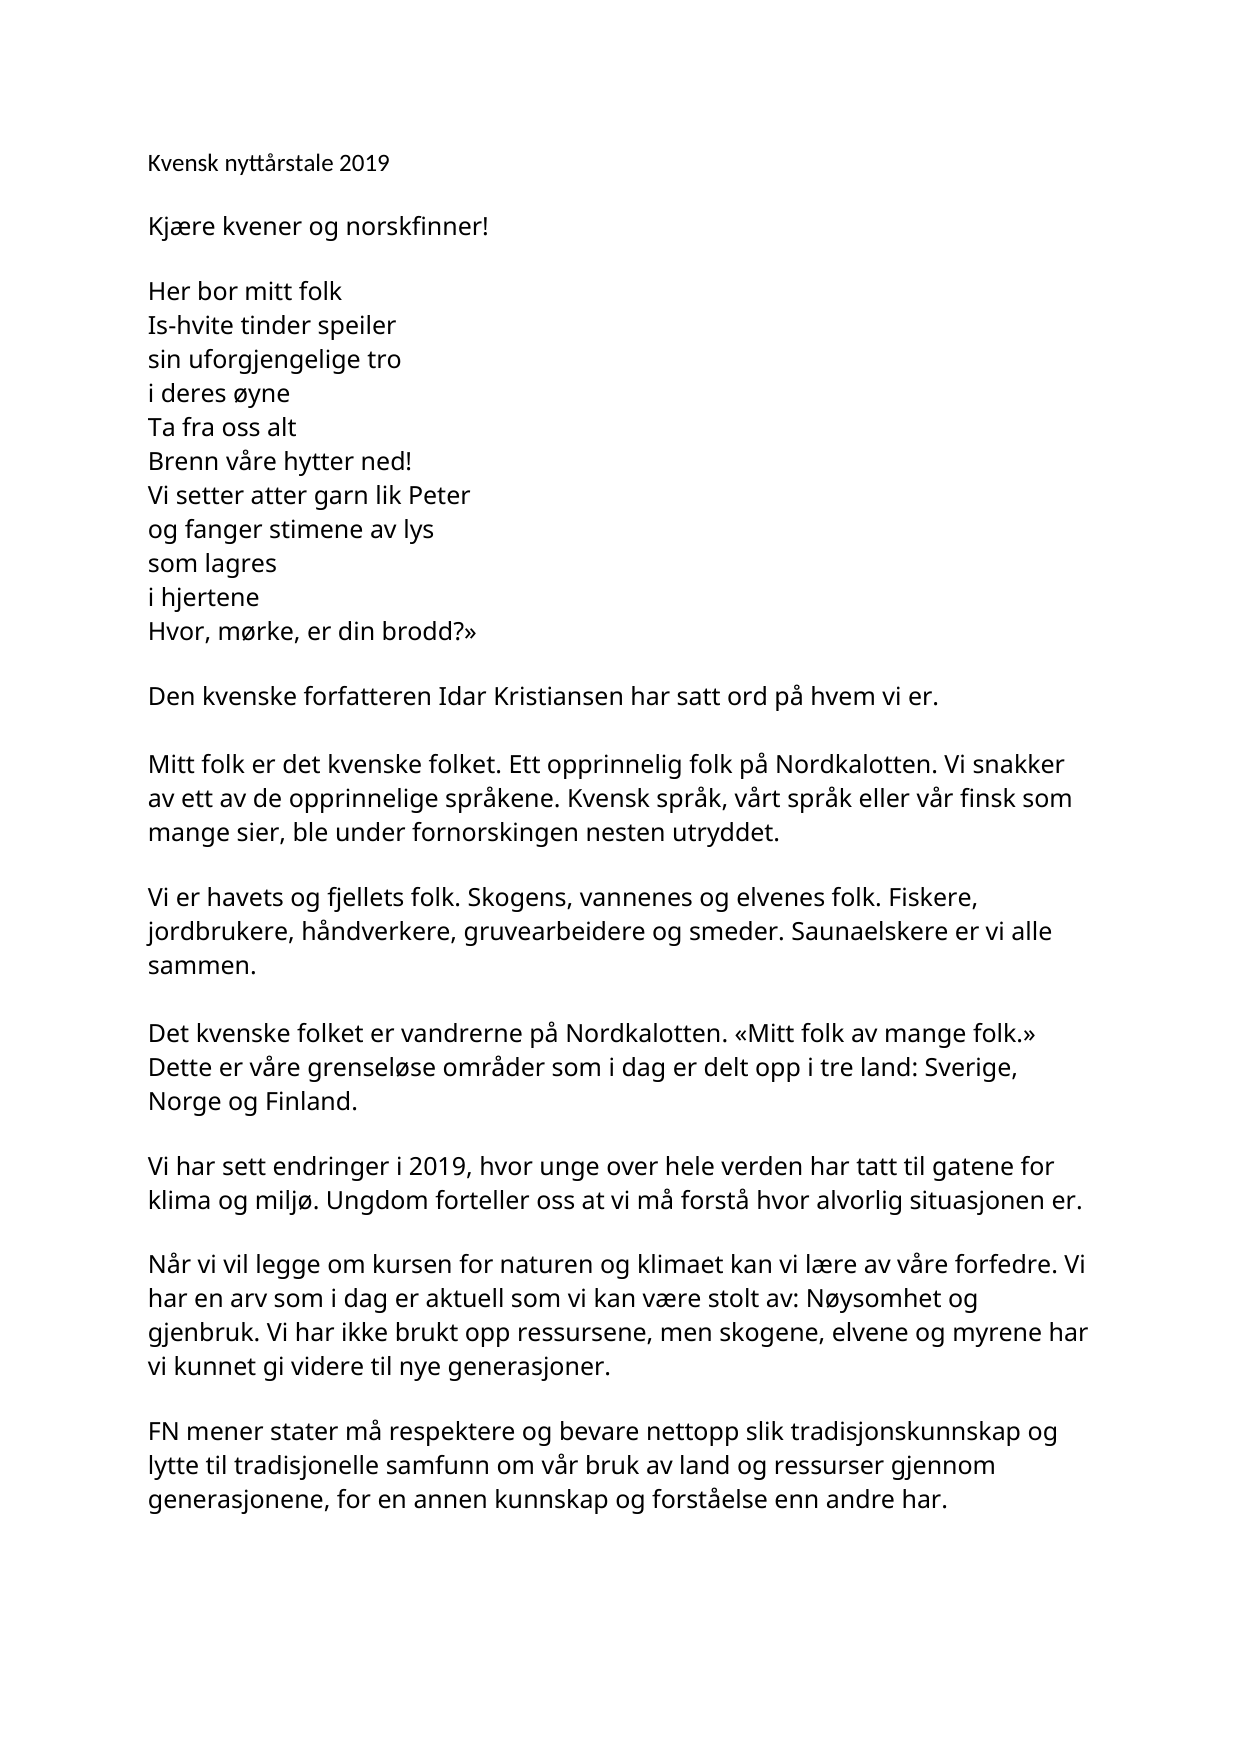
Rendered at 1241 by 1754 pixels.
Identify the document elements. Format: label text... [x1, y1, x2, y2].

text Vi har sett endringer i 2019, hvor unge over hele verden har tatt til gatene for klima og miljø. Ungdom forteller oss at vi må forstå hvor alvorlig situasjonen er. [148, 1148, 1093, 1216]
text Vi er havets og fjellets folk. Skogens, vannenes og elvenes folk. Fiskere, jordbrukere, håndverkere, gruvearbeidere og smeder. Saunaelskere er vi alle sammen. [148, 879, 1093, 981]
text Når vi vil legge om kursen for naturen og klimaet kan vi lære av våre forfedre. Vi har en arv som i dag er aktuell som vi kan være stolt av: Nøysomhet og gjenbruk. Vi har ikke brukt opp ressursene, men skogene, elvene og myrene har vi kunnet gi videre til nye generasjoner. [148, 1247, 1093, 1383]
text FN mener stater må respektere og bevare nettopp slik tradisjonskunnskap og lytte til tradisjonelle samfunn om vår bruk av land og ressurser gjennom generasjonene, for en annen kunnskap og forståelse enn andre har. [148, 1414, 1093, 1516]
text Den kvenske forfatteren Idar Kristiansen har satt ord på hvem vi er. [148, 678, 1093, 712]
text Her bor mitt folk Is-hvite tinder speiler sin uforgjengelige tro i deres øyne Ta fra oss alt Brenn våre hytter ned! Vi setter atter garn lik Peter og fanger stimene av lys som lagres i hjertene Hvor, mørke, er din brodd?» [148, 273, 1093, 648]
text Mitt folk er det kvenske folket. Ett opprinnelig folk på Nordkalotten. Vi snakker av ett av de opprinnelige språkene. Kvensk språk, vårt språk eller vår finsk som mange sier, ble under fornorskingen nesten utryddet. [148, 747, 1093, 849]
text Det kvenske folket er vandrerne på Nordkalotten. «Mitt folk av mange folk.» Dette er våre grenseløse områder som i dag er delt opp i tre land: Sverige, Norge og Finland. [148, 1016, 1093, 1118]
text Kjære kvener og norskfinner! [148, 209, 1093, 243]
text Kvensk nyttårstale 2019 [148, 148, 1093, 178]
